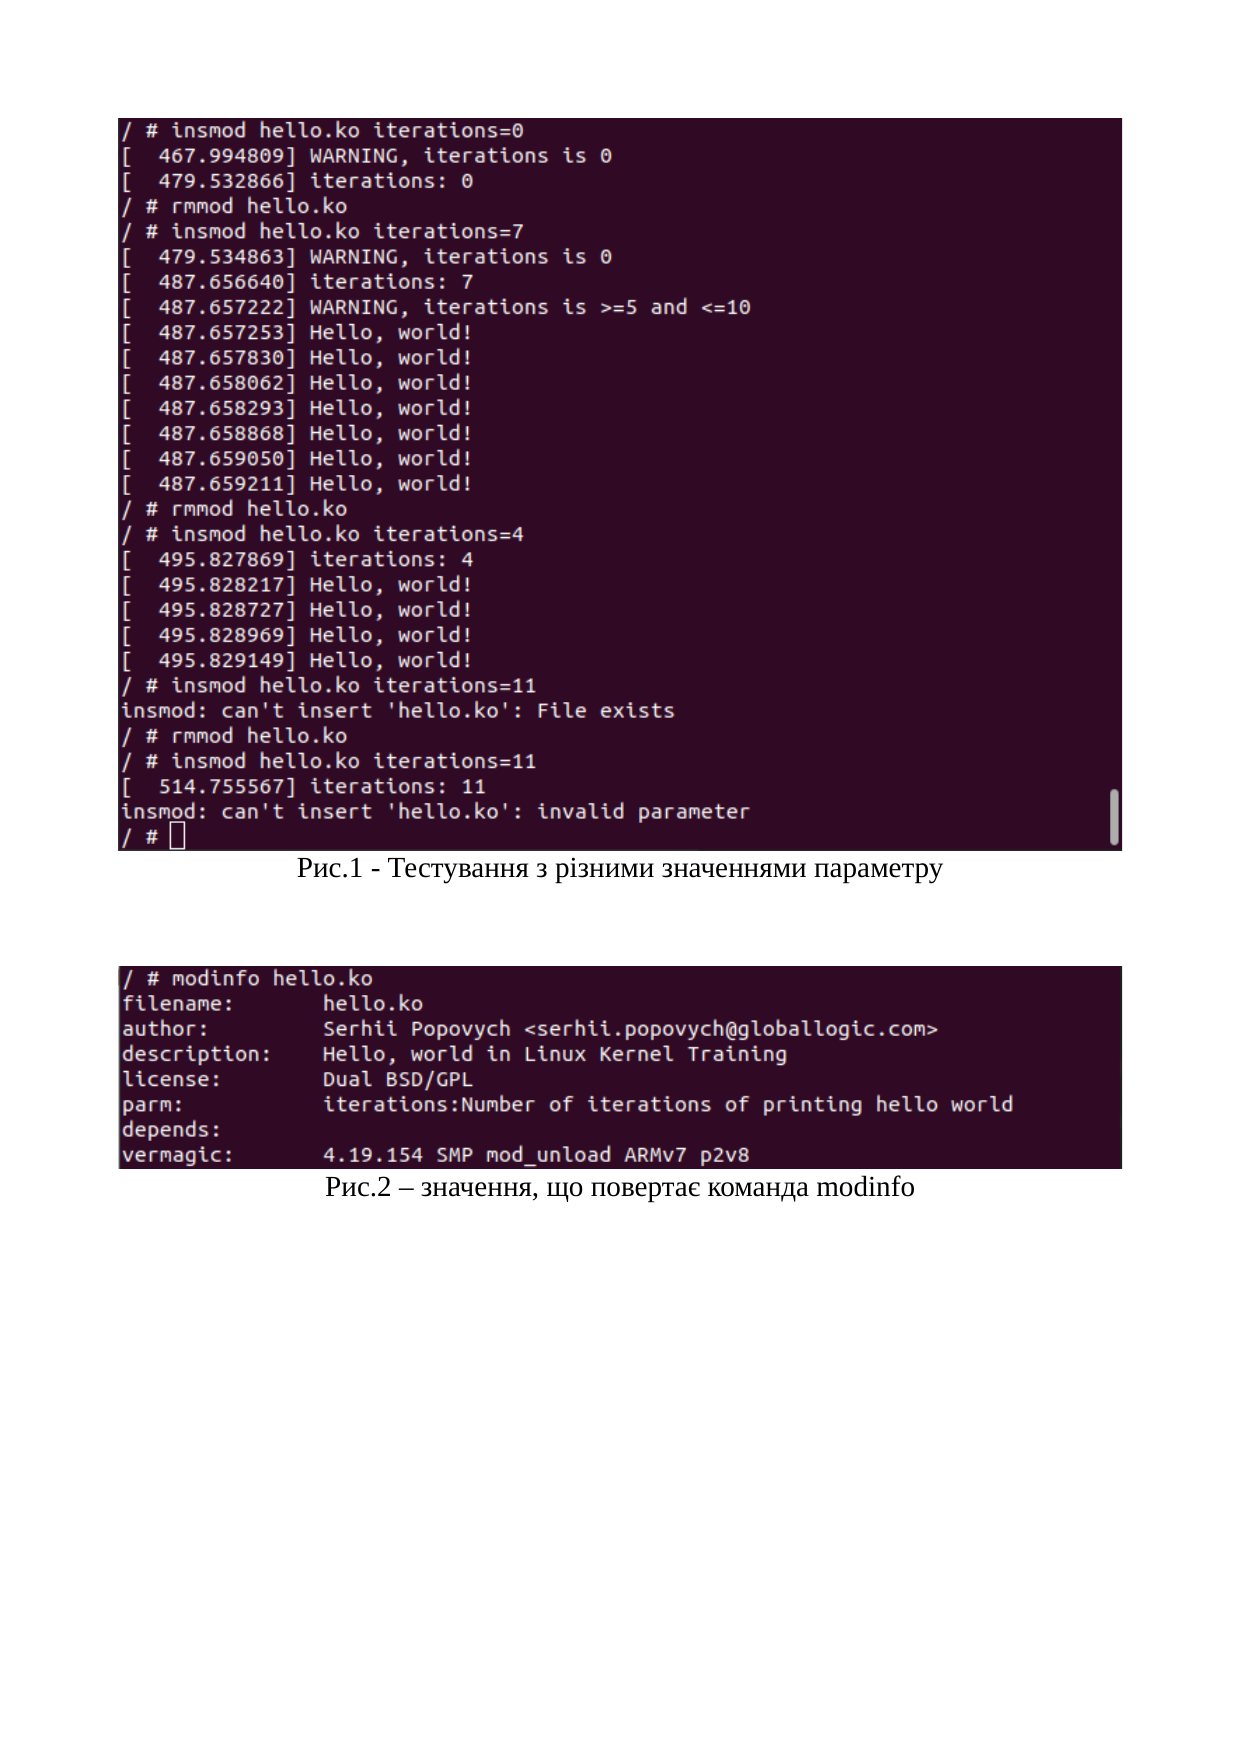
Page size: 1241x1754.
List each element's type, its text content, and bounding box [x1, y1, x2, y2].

text Рис.1 - Тестування з різними значеннями параметру [118, 851, 1122, 884]
picture [118, 966, 1123, 1169]
text [118, 942, 1122, 966]
picture [118, 118, 1123, 851]
text Рис.2 – значення, що повертає команда modinfo [118, 1169, 1122, 1202]
